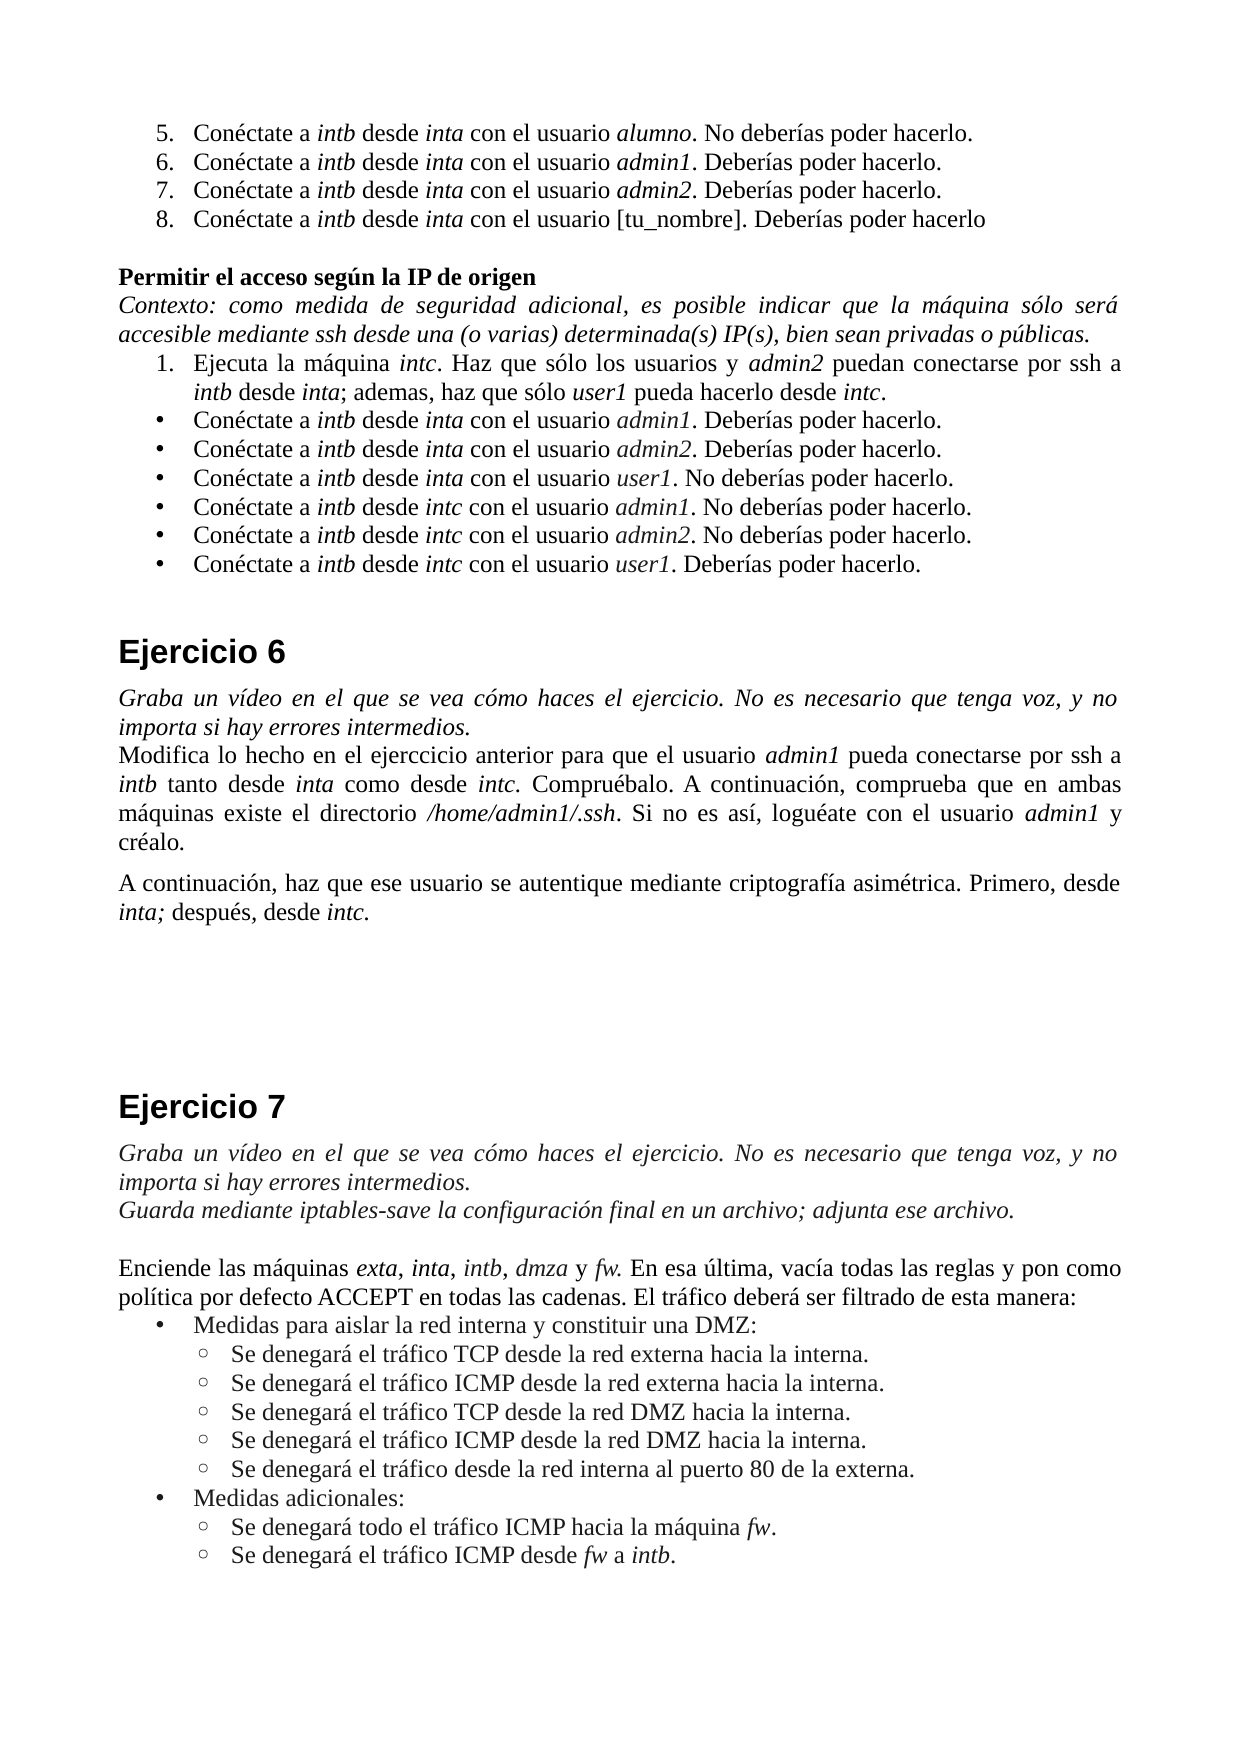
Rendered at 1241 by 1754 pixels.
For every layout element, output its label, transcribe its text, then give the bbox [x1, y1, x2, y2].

list Conéctate a intb desde inta con el usuario admin2. Deberías poder hacerlo. [156, 434, 1122, 463]
text A continuación, haz que ese usuario se autentique mediante criptografía asimétrica. Primero, desde inta; después, desde intc. [118, 868, 1122, 926]
list Conéctate a intb desde inta con el usuario alumno. No deberías poder hacerlo. [156, 118, 1122, 147]
text Graba un vídeo en el que se vea cómo haces el ejercicio. No es necesario que tenga voz, y no importa si hay errores intermedios. [118, 683, 1122, 741]
text Contexto: como medida de seguridad adicional, es posible indicar que la máquina sólo será accesible mediante ssh desde una (o varias) determinada(s) IP(s), bien sean privadas o públicas. [118, 291, 1122, 348]
list Se denegará todo el tráfico ICMP hacia la máquina fw. [193, 1512, 1122, 1540]
list Conéctate a intb desde intc con el usuario user1. Deberías poder hacerlo. [156, 549, 1122, 578]
list Se denegará el tráfico TCP desde la red externa hacia la interna. [193, 1339, 1122, 1368]
list Conéctate a intb desde inta con el usuario admin1. Deberías poder hacerlo. [156, 406, 1122, 434]
list Se denegará el tráfico desde la red interna al puerto 80 de la externa. [193, 1454, 1122, 1483]
list Conéctate a intb desde intc con el usuario admin1. No deberías poder hacerlo. [156, 492, 1122, 521]
list Se denegará el tráfico ICMP desde la red externa hacia la interna. [193, 1368, 1122, 1397]
list Ejecuta la máquina intc. Haz que sólo los usuarios y admin2 puedan conectarse por ssh a intb desde inta; ademas, haz que sólo user1 pueda hacerlo desde intc. [156, 348, 1122, 406]
list Conéctate a intb desde intc con el usuario admin2. No deberías poder hacerlo. [156, 521, 1122, 549]
list Conéctate a intb desde inta con el usuario admin2. Deberías poder hacerlo. [156, 176, 1122, 204]
list Se denegará el tráfico TCP desde la red DMZ hacia la interna. [193, 1397, 1122, 1425]
list Se denegará el tráfico ICMP desde fw a intb. [193, 1540, 1122, 1569]
text Enciende las máquinas exta, inta, intb, dmza y fw. En esa última, vacía todas las reglas y pon como política por defecto ACCEPT en todas las cadenas. El tráfico deberá ser filtrado de esta manera: [118, 1253, 1122, 1310]
list Conéctate a intb desde inta con el usuario admin1. Deberías poder hacerlo. [156, 147, 1122, 176]
text Guarda mediante iptables-save la configuración final en un archivo; adjunta ese archivo. [118, 1195, 1122, 1224]
list Medidas adicionales: [156, 1483, 1122, 1512]
list Conéctate a intb desde inta con el usuario [tu_nombre]. Deberías poder hacerlo [156, 204, 1122, 233]
subtitle Ejercicio 7 [118, 1087, 1122, 1125]
subtitle Ejercicio 6 [118, 632, 1122, 671]
text Permitir el acceso según la IP de origen [118, 262, 1122, 291]
list Conéctate a intb desde inta con el usuario user1. No deberías poder hacerlo. [156, 463, 1122, 492]
text Graba un vídeo en el que se vea cómo haces el ejercicio. No es necesario que tenga voz, y no importa si hay errores intermedios. [118, 1138, 1122, 1195]
list Se denegará el tráfico ICMP desde la red DMZ hacia la interna. [193, 1425, 1122, 1454]
text Modifica lo hecho en el ejerccicio anterior para que el usuario admin1 pueda conectarse por ssh a intb tanto desde inta como desde intc. Compruébalo. A continuación, comprueba que en ambas máquinas existe el directorio /home/admin1/.ssh. Si no es así, loguéate con el usuario admin1 y créalo. [118, 741, 1122, 856]
list Medidas para aislar la red interna y constituir una DMZ: [156, 1310, 1122, 1339]
